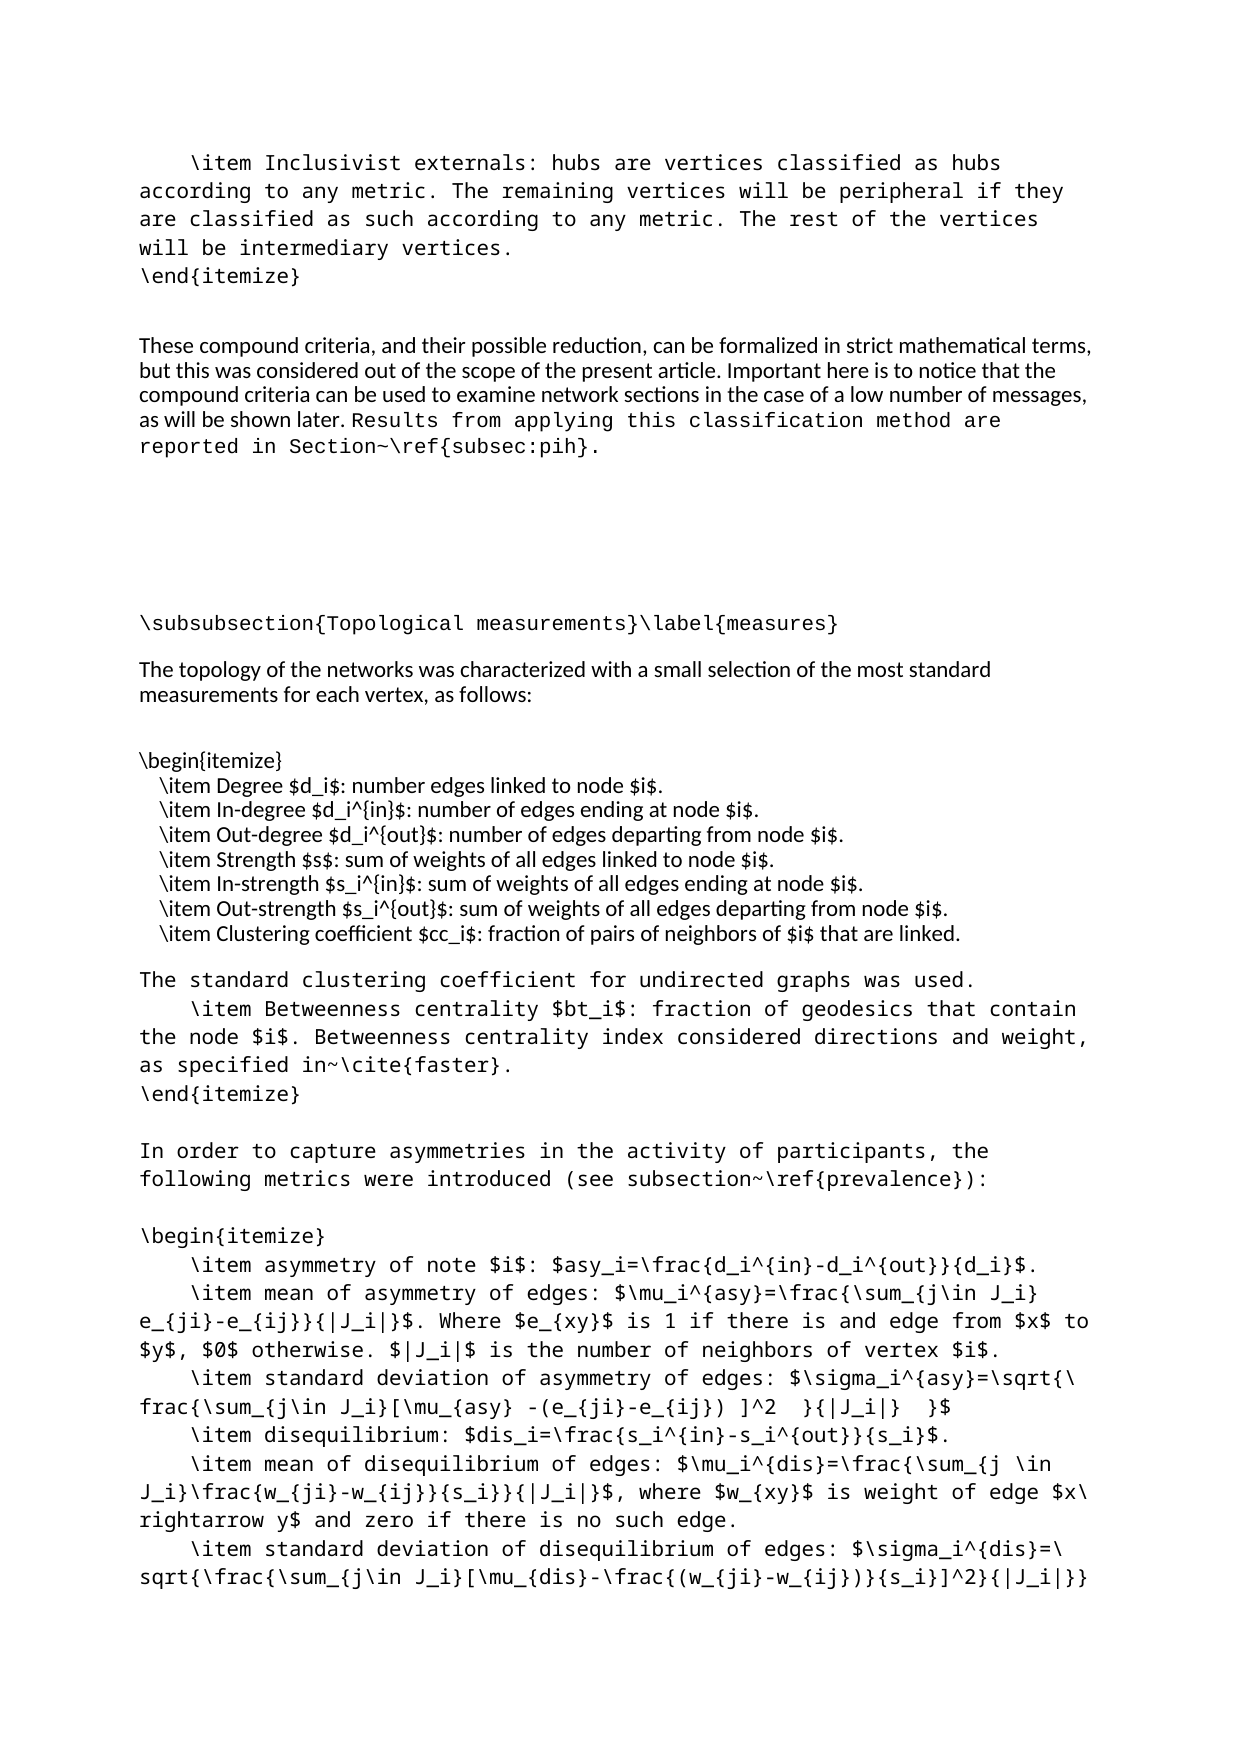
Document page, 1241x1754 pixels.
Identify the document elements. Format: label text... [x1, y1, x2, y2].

text \begin{itemize} \item Degree $d_i$: number edges linked to node $i$. \item In-degree $d_i^{in}$: number of edges ending at node $i$. \item Out-degree $d_i^{out}$: number of edges departing from node $i$. \item Strength $s$: sum of weights of all edges linked to node $i$. \item In-strength $s_i^{in}$: sum of weights of all edges ending at node $i$. \item Out-strength $s_i^{out}$: sum of weights of all edges departing from node $i$. \item Clustering coefficient $cc_i$: fraction of pairs of neighbors of $i$ that are linked. [139, 726, 1101, 947]
text These compound criteria, and their possible reduction, can be formalized in strict mathematical terms, but this was considered out of the scope of the present article. Important here is to notice that the compound criteria can be used to examine network sections in the case of a low number of messages, as will be shown later. Results from applying this classification method are reported in Section~\ref{subsec:pih}. [139, 336, 1101, 460]
text \item Inclusivist externals: hubs are vertices classified as hubs according to any metric. The remaining vertices will be peripheral if they are classified as such according to any metric. The rest of the vertices will be intermediary vertices. \end{itemize} [139, 148, 1101, 313]
text The topology of the networks was characterized with a small selection of the most standard measurements for each vertex, as follows: [139, 660, 1101, 708]
text \subsubsection{Topological measurements}\label{measures} [139, 613, 1101, 637]
text The standard clustering coefficient for undirected graphs was used. \item Betweenness centrality $bt_i$: fraction of geodesics that contain the node $i$. Betweenness centrality index considered directions and weight, as specified in~\cite{faster}. \end{itemize} In order to capture asymmetries in the activity of participants, the following metrics were introduced (see subsection~\ref{prevalence}): \begin{itemize} \item asymmetry of note $i$: $asy_i=\frac{d_i^{in}-d_i^{out}}{d_i}$. \item mean of asymmetry of edges: $\mu_i^{asy}=\frac{\sum_{j\in J_i} e_{ji}-e_{ij}}{|J_i|}$. Where $e_{xy}$ is 1 if there is and edge from $x$ to $y$, $0$ otherwise. $|J_i|$ is the number of neighbors of vertex $i$. \item standard deviation of asymmetry of edges: $\sigma_i^{asy}=\sqrt{\frac{\sum_{j\in J_i}[\mu_{asy} -(e_{ji}-e_{ij}) ]^2 }{|J_i|} }$ \item disequilibrium: $dis_i=\frac{s_i^{in}-s_i^{out}}{s_i}$. \item mean of disequilibrium of edges: $\mu_i^{dis}=\frac{\sum_{j \in J_i}\frac{w_{ji}-w_{ij}}{s_i}}{|J_i|}$, where $w_{xy}$ is weight of edge $x\rightarrow y$ and zero if there is no such edge. \item standard deviation of disequilibrium of edges: $\sigma_i^{dis}=\sqrt{\frac{\sum_{j\in J_i}[\mu_{dis}-\frac{(w_{ji}-w_{ij})}{s_i}]^2}{|J_i|}} [139, 965, 1101, 1591]
